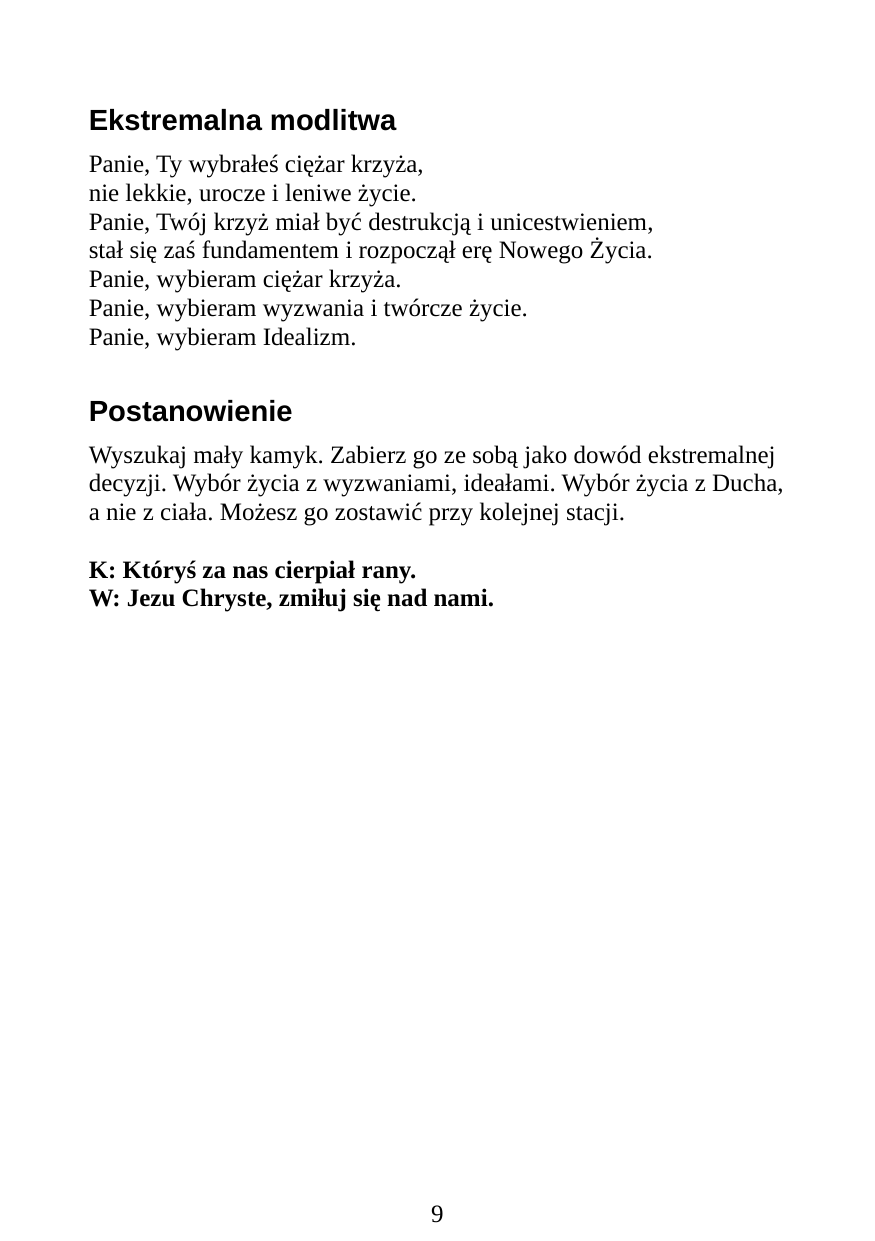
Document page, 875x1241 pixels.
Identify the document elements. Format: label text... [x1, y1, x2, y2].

text Panie, Ty wybrałeś ciężar krzyża, [88, 149, 786, 178]
text stał się zaś fundamentem i rozpoczął erę Nowego Życia. [88, 235, 786, 264]
text nie lekkie, urocze i leniwe życie. [88, 178, 786, 207]
text K: Któryś za nas cierpiał rany. [88, 555, 786, 583]
text Wyszukaj mały kamyk. Zabierz go ze sobą jako dowód ekstremalnej decyzji. Wybór życia z wyzwaniami, ideałami. Wybór życia z Ducha, a nie z ciała. Możesz go zostawić przy kolejnej stacji. [88, 440, 786, 526]
text W: Jezu Chryste, zmiłuj się nad nami. [88, 583, 786, 612]
subtitle Postanowienie [88, 394, 786, 427]
text Panie, wybieram ciężar krzyża. [88, 264, 786, 293]
text Panie, wybieram wyzwania i twórcze życie. [88, 293, 786, 322]
text Panie, wybieram Idealizm. [88, 322, 786, 350]
text Panie, Twój krzyż miał być destrukcją i unicestwieniem, [88, 207, 786, 235]
subtitle Ekstremalna modlitwa [88, 103, 786, 137]
